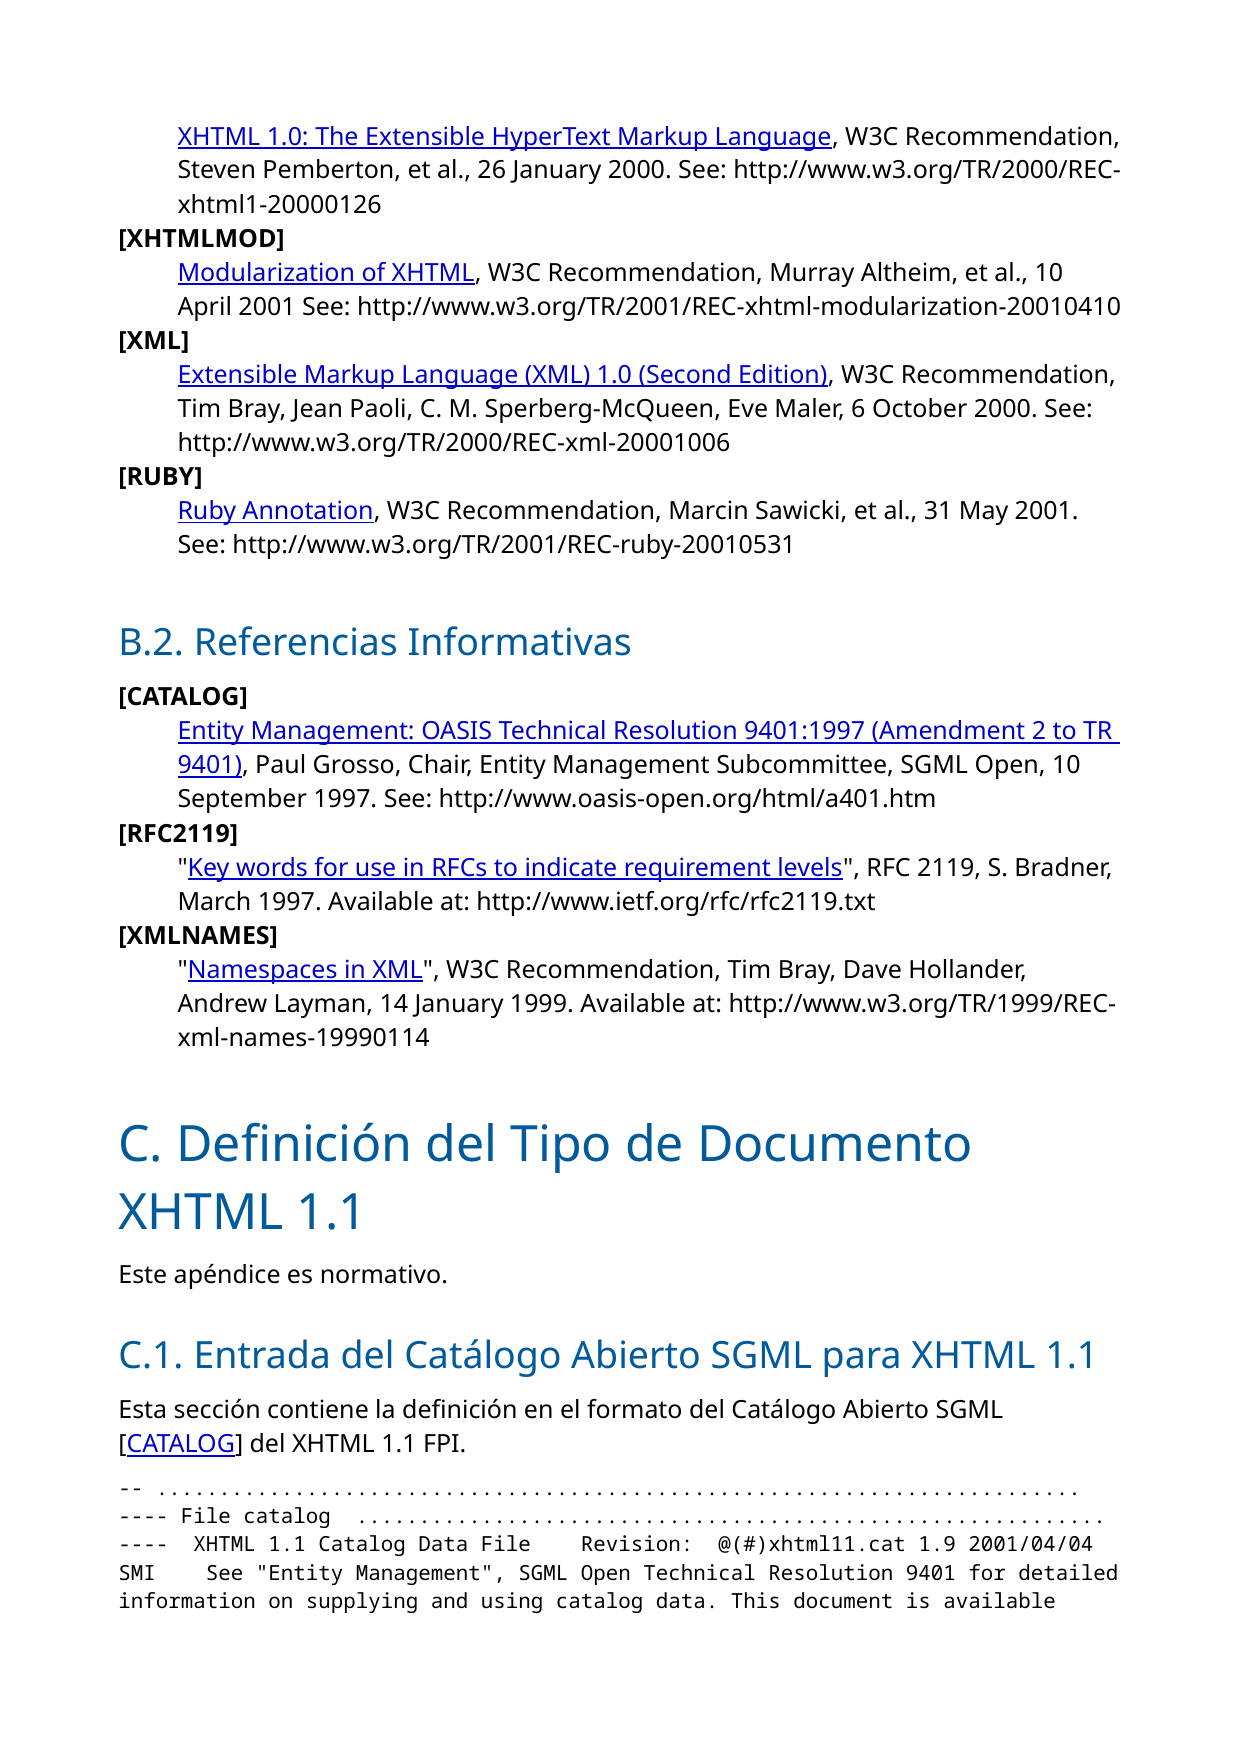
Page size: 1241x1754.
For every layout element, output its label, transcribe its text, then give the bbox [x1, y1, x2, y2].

list Entity Management: OASIS Technical Resolution 9401:1997 (Amendment 2 to TR 9401), Paul Grosso, Chair, Entity Management Subcommittee, SGML Open, 10 September 1997. See: http://www.oasis-open.org/html/a401.htm [177, 713, 1122, 815]
text Este apéndice es normativo. [118, 1257, 1122, 1291]
subtitle [RUBY] [118, 459, 1122, 493]
subtitle [XHTMLMOD] [118, 220, 1122, 254]
subtitle B.2. Referencias Informativas [118, 615, 1122, 666]
list XHTML 1.0: The Extensible HyperText Markup Language, W3C Recommendation, Steven Pemberton, et al., 26 January 2000. See: http://www.w3.org/TR/2000/REC-xhtml1-20000126 [177, 118, 1122, 220]
subtitle C. Definición del Tipo de Documento XHTML 1.1 [118, 1108, 1122, 1244]
subtitle [RFC2119] [118, 815, 1122, 849]
list Extensible Markup Language (XML) 1.0 (Second Edition), W3C Recommendation, Tim Bray, Jean Paoli, C. M. Sperberg-McQueen, Eve Maler, 6 October 2000. See: http://www.w3.org/TR/2000/REC-xml-20001006 [177, 357, 1122, 459]
list "Key words for use in RFCs to indicate requirement levels", RFC 2119, S. Bradner, March 1997. Available at: http://www.ietf.org/rfc/rfc2119.txt [177, 849, 1122, 917]
subtitle [CATALOG] [118, 679, 1122, 713]
text Esta sección contiene la definición en el formato del Catálogo Abierto SGML [CATALOG] del XHTML 1.1 FPI. [118, 1392, 1122, 1460]
subtitle C.1. Entrada del Catálogo Abierto SGML para XHTML 1.1 [118, 1328, 1122, 1379]
subtitle [XML] [118, 322, 1122, 357]
list Modularization of XHTML, W3C Recommendation, Murray Altheim, et al., 10 April 2001 See: http://www.w3.org/TR/2001/REC-xhtml-modularization-20010410 [177, 254, 1122, 322]
text -- .......................................................................... ---- File catalog ............................................................ ---- XHTML 1.1 Catalog Data File Revision: @(#)xhtml11.cat 1.9 2001/04/04 SMI See "Entity Management", SGML Open Technical Resolution 9401 for detailed information on supplying and using catalog data. This document is available [118, 1473, 1122, 1615]
list Ruby Annotation, W3C Recommendation, Marcin Sawicki, et al., 31 May 2001. See: http://www.w3.org/TR/2001/REC-ruby-20010531 [177, 493, 1122, 561]
list "Namespaces in XML", W3C Recommendation, Tim Bray, Dave Hollander, Andrew Layman, 14 January 1999. Available at: http://www.w3.org/TR/1999/REC-xml-names-19990114 [177, 951, 1122, 1054]
subtitle [XMLNAMES] [118, 917, 1122, 951]
